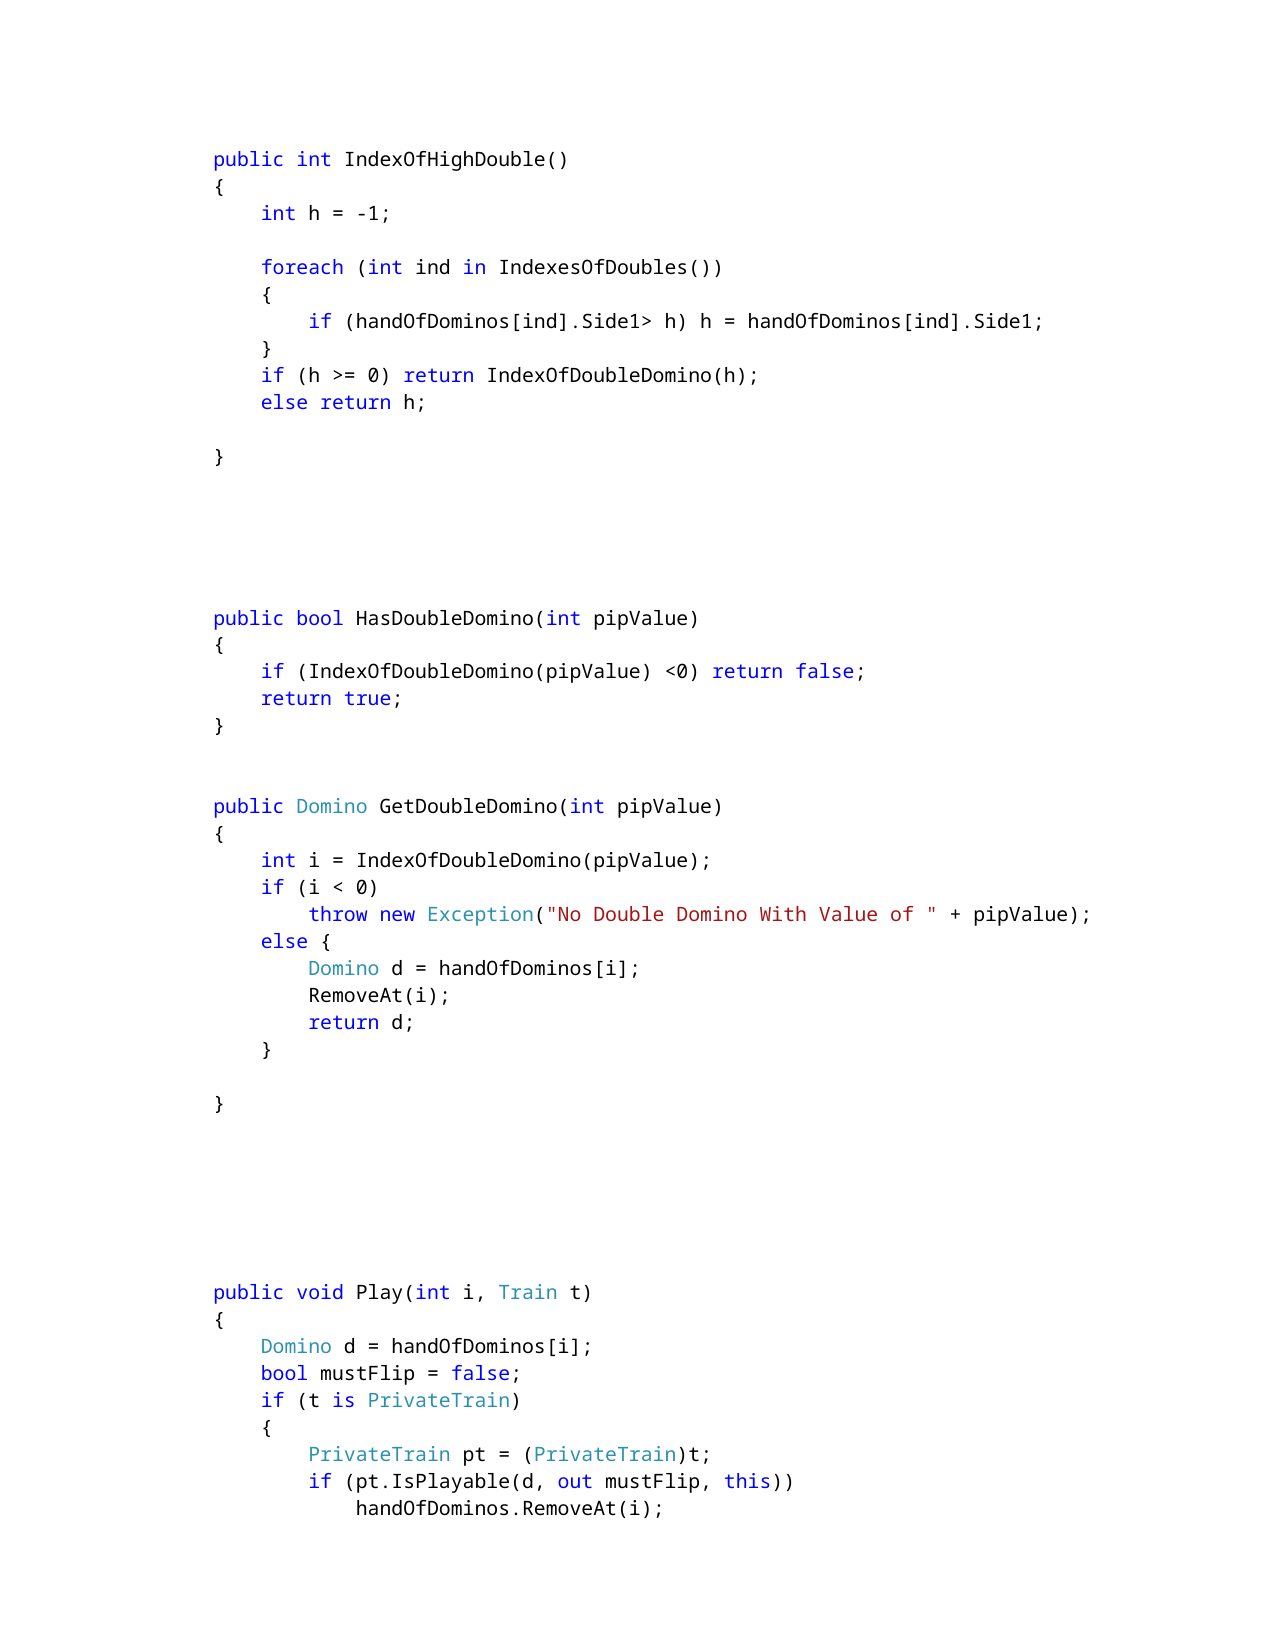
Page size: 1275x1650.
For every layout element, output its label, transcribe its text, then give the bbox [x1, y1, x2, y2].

text if (t is PrivateTrain) [118, 1386, 1157, 1413]
text if (handOfDominos[ind].Side1> h) h = handOfDominos[ind].Side1; [118, 307, 1157, 334]
text { [118, 1413, 1157, 1440]
text bool mustFlip = false; [118, 1359, 1157, 1386]
text } [118, 1089, 1157, 1116]
text { [118, 280, 1157, 307]
text public int IndexOfHighDouble() [118, 145, 1157, 172]
text PrivateTrain pt = (PrivateTrain)t; [118, 1440, 1157, 1467]
text } [118, 334, 1157, 361]
text { [118, 819, 1157, 847]
text Domino d = handOfDominos[i]; [118, 954, 1157, 981]
text RemoveAt(i); [118, 981, 1157, 1008]
text if (i < 0) [118, 873, 1157, 901]
text throw new Exception("No Double Domino With Value of " + pipValue); [118, 901, 1157, 927]
text public void Play(int i, Train t) [118, 1278, 1157, 1305]
text public bool HasDoubleDomino(int pipValue) [118, 604, 1157, 631]
text return true; [118, 685, 1157, 712]
text { [118, 631, 1157, 658]
text else { [118, 927, 1157, 954]
text public Domino GetDoubleDomino(int pipValue) [118, 793, 1157, 819]
text int h = -1; [118, 199, 1157, 226]
text if (h >= 0) return IndexOfDoubleDomino(h); [118, 361, 1157, 388]
text foreach (int ind in IndexesOfDoubles()) [118, 253, 1157, 280]
text int i = IndexOfDoubleDomino(pipValue); [118, 847, 1157, 873]
text } [118, 442, 1157, 469]
text if (IndexOfDoubleDomino(pipValue) <0) return false; [118, 658, 1157, 685]
text return d; [118, 1008, 1157, 1035]
text handOfDominos.RemoveAt(i); [118, 1494, 1157, 1521]
text { [118, 172, 1157, 199]
text Domino d = handOfDominos[i]; [118, 1332, 1157, 1359]
text } [118, 712, 1157, 739]
text } [118, 1035, 1157, 1062]
text else return h; [118, 388, 1157, 415]
text if (pt.IsPlayable(d, out mustFlip, this)) [118, 1467, 1157, 1494]
text { [118, 1305, 1157, 1332]
